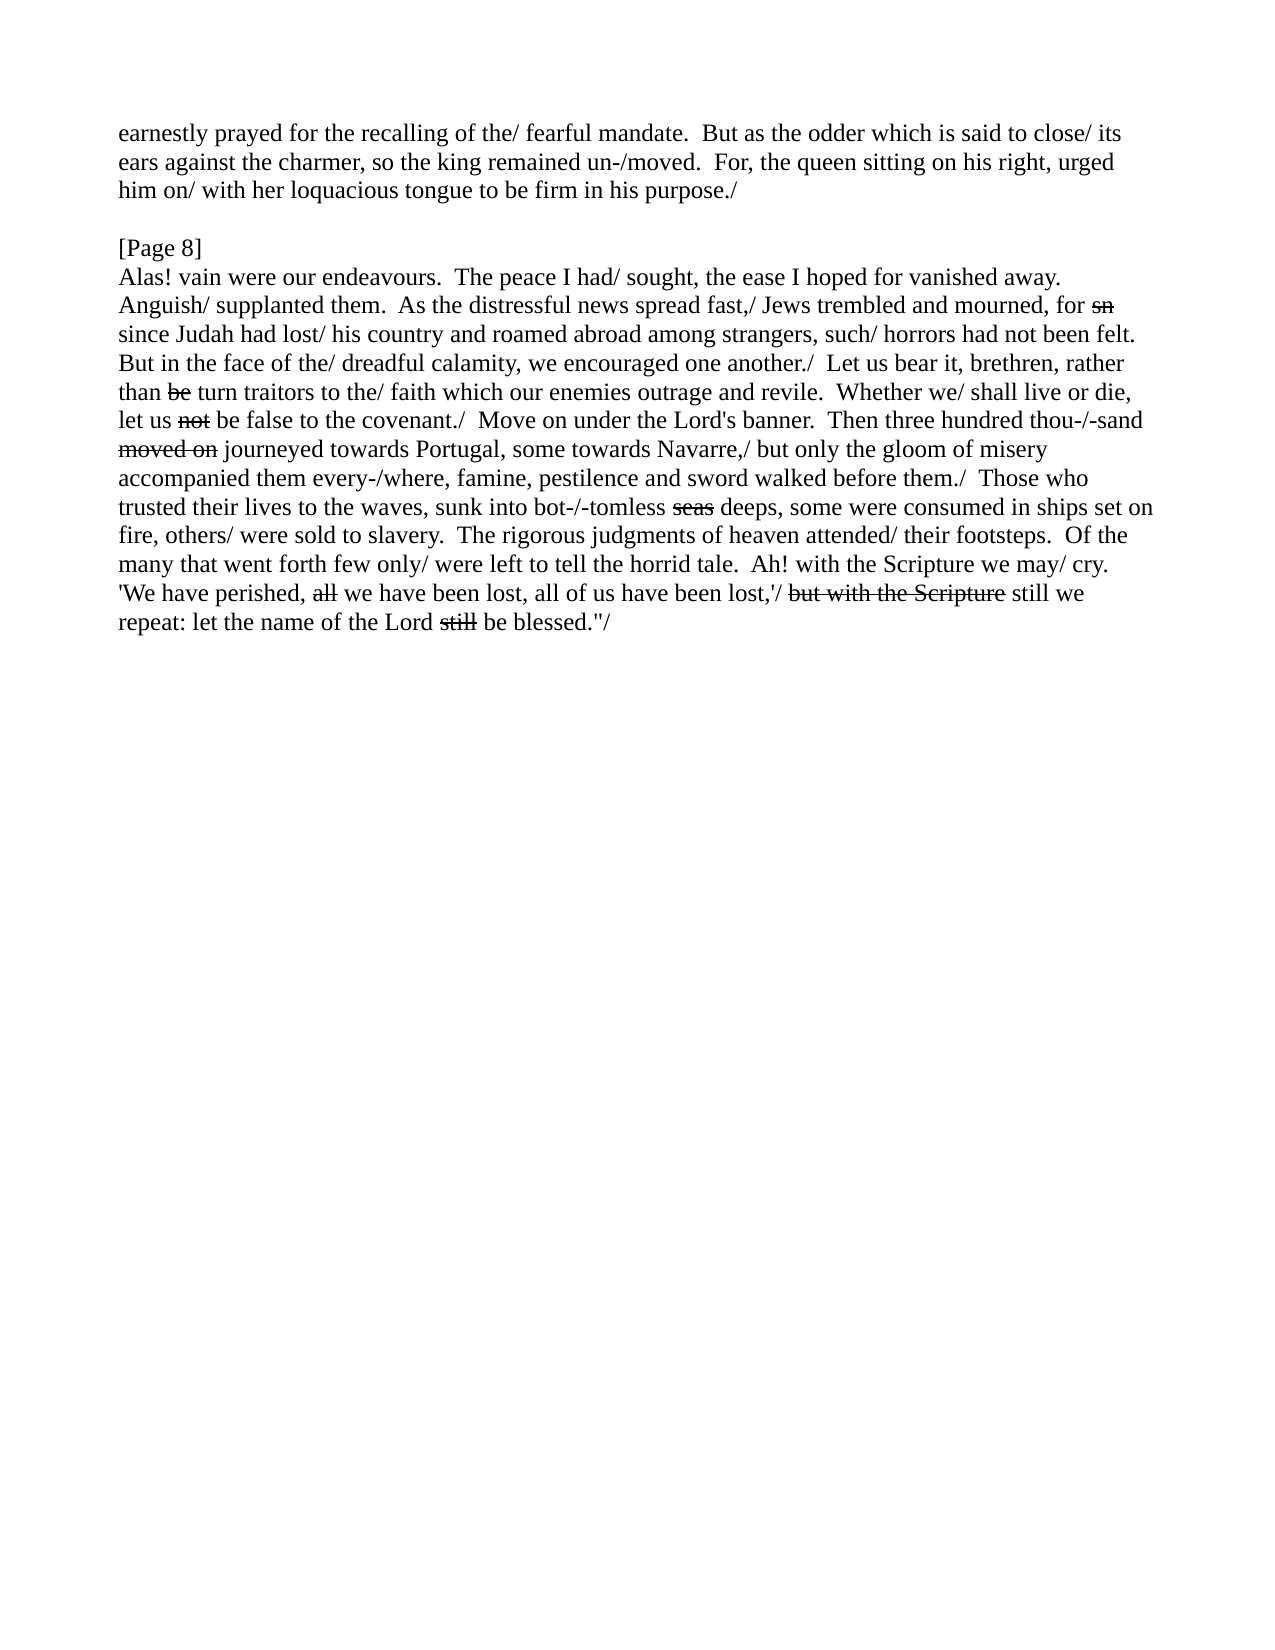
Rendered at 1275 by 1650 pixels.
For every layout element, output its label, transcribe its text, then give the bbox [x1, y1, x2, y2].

text earnestly prayed for the recalling of the/ fearful mandate. But as the odder which is said to close/ its ears against the charmer, so the king remained un-/moved. For, the queen sitting on his right, urged him on/ with her loquacious tongue to be firm in his purpose./ [118, 118, 1157, 204]
text [Page 8] [118, 233, 1157, 262]
text Alas! vain were our endeavours. The peace I had/ sought, the ease I hoped for vanished away. Anguish/ supplanted them. As the distressful news spread fast,/ Jews trembled and mourned, for sn since Judah had lost/ his country and roamed abroad among strangers, such/ horrors had not been felt. But in the face of the/ dreadful calamity, we encouraged one another./ Let us bear it, brethren, rather than be turn traitors to the/ faith which our enemies outrage and revile. Whether we/ shall live or die, let us not be false to the covenant./ Move on under the Lord's banner. Then three hundred thou-/-sand moved on journeyed towards Portugal, some towards Navarre,/ but only the gloom of misery accompanied them every-/where, famine, pestilence and sword walked before them./ Those who trusted their lives to the waves, sunk into bot-/-tomless seas deeps, some were consumed in ships set on fire, others/ were sold to slavery. The rigorous judgments of heaven attended/ their footsteps. Of the many that went forth few only/ were left to tell the horrid tale. Ah! with the Scripture we may/ cry. 'We have perished, all we have been lost, all of us have been lost,'/ but with the Scripture still we repeat: let the name of the Lord still be blessed."/ [118, 262, 1157, 636]
